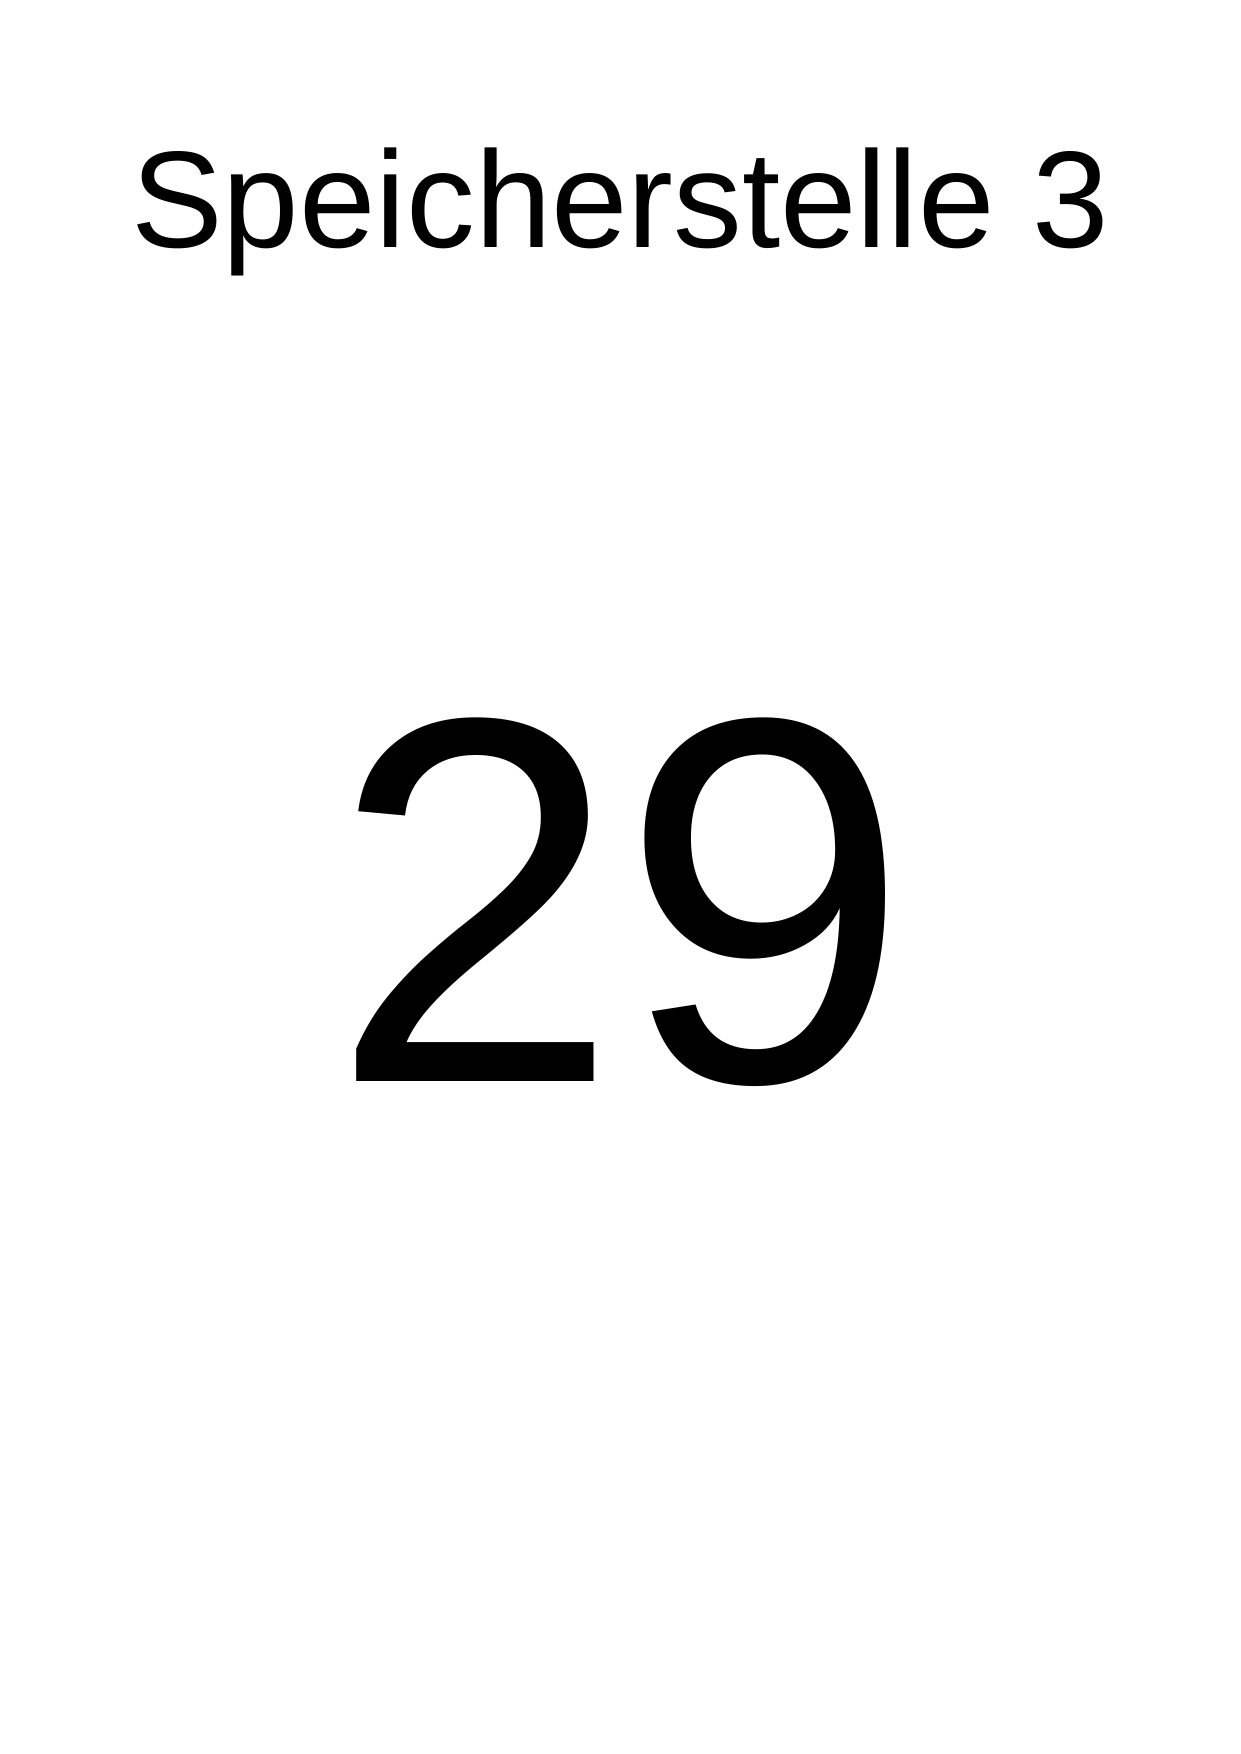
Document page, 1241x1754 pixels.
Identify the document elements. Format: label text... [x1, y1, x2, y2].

text 29 [118, 592, 1122, 1191]
text Speicherstelle 3 [118, 118, 1122, 276]
